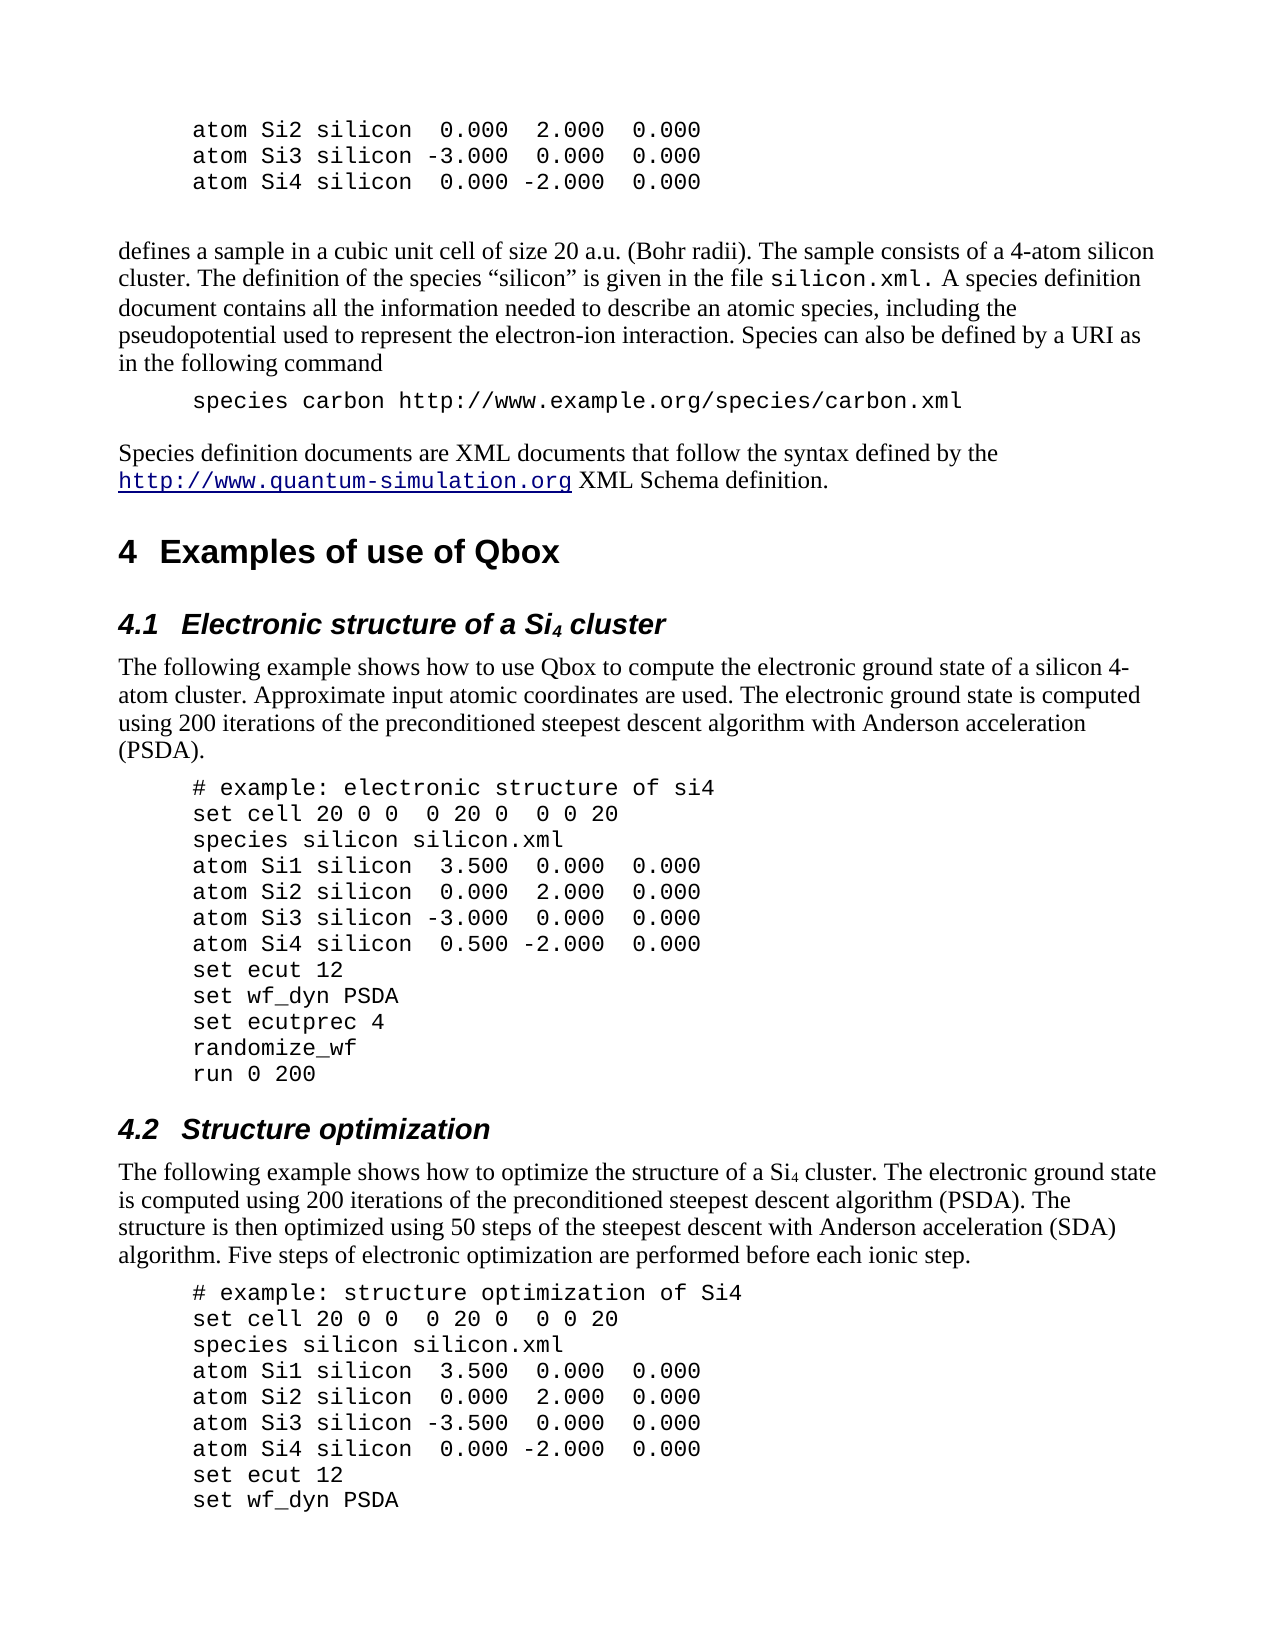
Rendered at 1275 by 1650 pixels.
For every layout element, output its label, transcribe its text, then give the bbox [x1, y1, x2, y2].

text atom Si4 silicon 0.500 -2.000 0.000 [192, 932, 1157, 958]
text Species definition documents are XML documents that follow the syntax defined by the http://www.quantum-simulation.org XML Schema definition. [118, 439, 1157, 496]
text set ecut 12 [192, 958, 1157, 984]
text defines a sample in a cubic unit cell of size 20 a.u. (Bohr radii). The sample consists of a 4-atom silicon cluster. The definition of the species “silicon” is given in the file silicon.xml. A species definition document contains all the information needed to describe an atomic species, including the pseudopotential used to represent the electron-ion interaction. Species can also be defined by a URI as in the following command [118, 237, 1157, 377]
text set cell 20 0 0 0 20 0 0 0 20 [192, 1307, 1157, 1333]
text atom Si3 silicon -3.000 0.000 0.000 [192, 144, 1157, 170]
text atom Si1 silicon 3.500 0.000 0.000 [192, 854, 1157, 880]
text atom Si4 silicon 0.000 -2.000 0.000 [192, 1437, 1157, 1463]
text species carbon http://www.example.org/species/carbon.xml [192, 389, 1157, 415]
text species silicon silicon.xml [192, 828, 1157, 854]
text randomize_wf [192, 1036, 1157, 1062]
text atom Si3 silicon -3.000 0.000 0.000 [192, 906, 1157, 932]
subtitle Examples of use of Qbox [118, 533, 1157, 571]
text species silicon silicon.xml [192, 1333, 1157, 1359]
text run 0 200 [192, 1062, 1157, 1088]
text # example: structure optimization of Si4 [192, 1281, 1157, 1307]
text The following example shows how to optimize the structure of a Si4 cluster. The electronic ground state is computed using 200 iterations of the preconditioned steepest descent algorithm (PSDA). The structure is then optimized using 50 steps of the steepest descent with Anderson acceleration (SDA) algorithm. Five steps of electronic optimization are performed before each ionic step. [118, 1158, 1157, 1269]
text atom Si1 silicon 3.500 0.000 0.000 [192, 1359, 1157, 1385]
text atom Si2 silicon 0.000 2.000 0.000 [192, 880, 1157, 906]
text atom Si2 silicon 0.000 2.000 0.000 [192, 1385, 1157, 1411]
text set cell 20 0 0 0 20 0 0 0 20 [192, 803, 1157, 828]
text The following example shows how to use Qbox to compute the electronic ground state of a silicon 4-atom cluster. Approximate input atomic coordinates are used. The electronic ground state is computed using 200 iterations of the preconditioned steepest descent algorithm with Anderson acceleration (PSDA). [118, 653, 1157, 764]
text set ecutprec 4 [192, 1010, 1157, 1036]
text atom Si2 silicon 0.000 2.000 0.000 [192, 118, 1157, 144]
text set ecut 12 [192, 1463, 1157, 1489]
text set wf_dyn PSDA [192, 984, 1157, 1010]
text # example: electronic structure of si4 [192, 777, 1157, 803]
text atom Si3 silicon -3.500 0.000 0.000 [192, 1411, 1157, 1437]
text atom Si4 silicon 0.000 -2.000 0.000 [192, 170, 1157, 196]
subtitle Electronic structure of a Si4 cluster [118, 608, 1157, 641]
subtitle Structure optimization [118, 1113, 1157, 1146]
text set wf_dyn PSDA [192, 1489, 1157, 1515]
